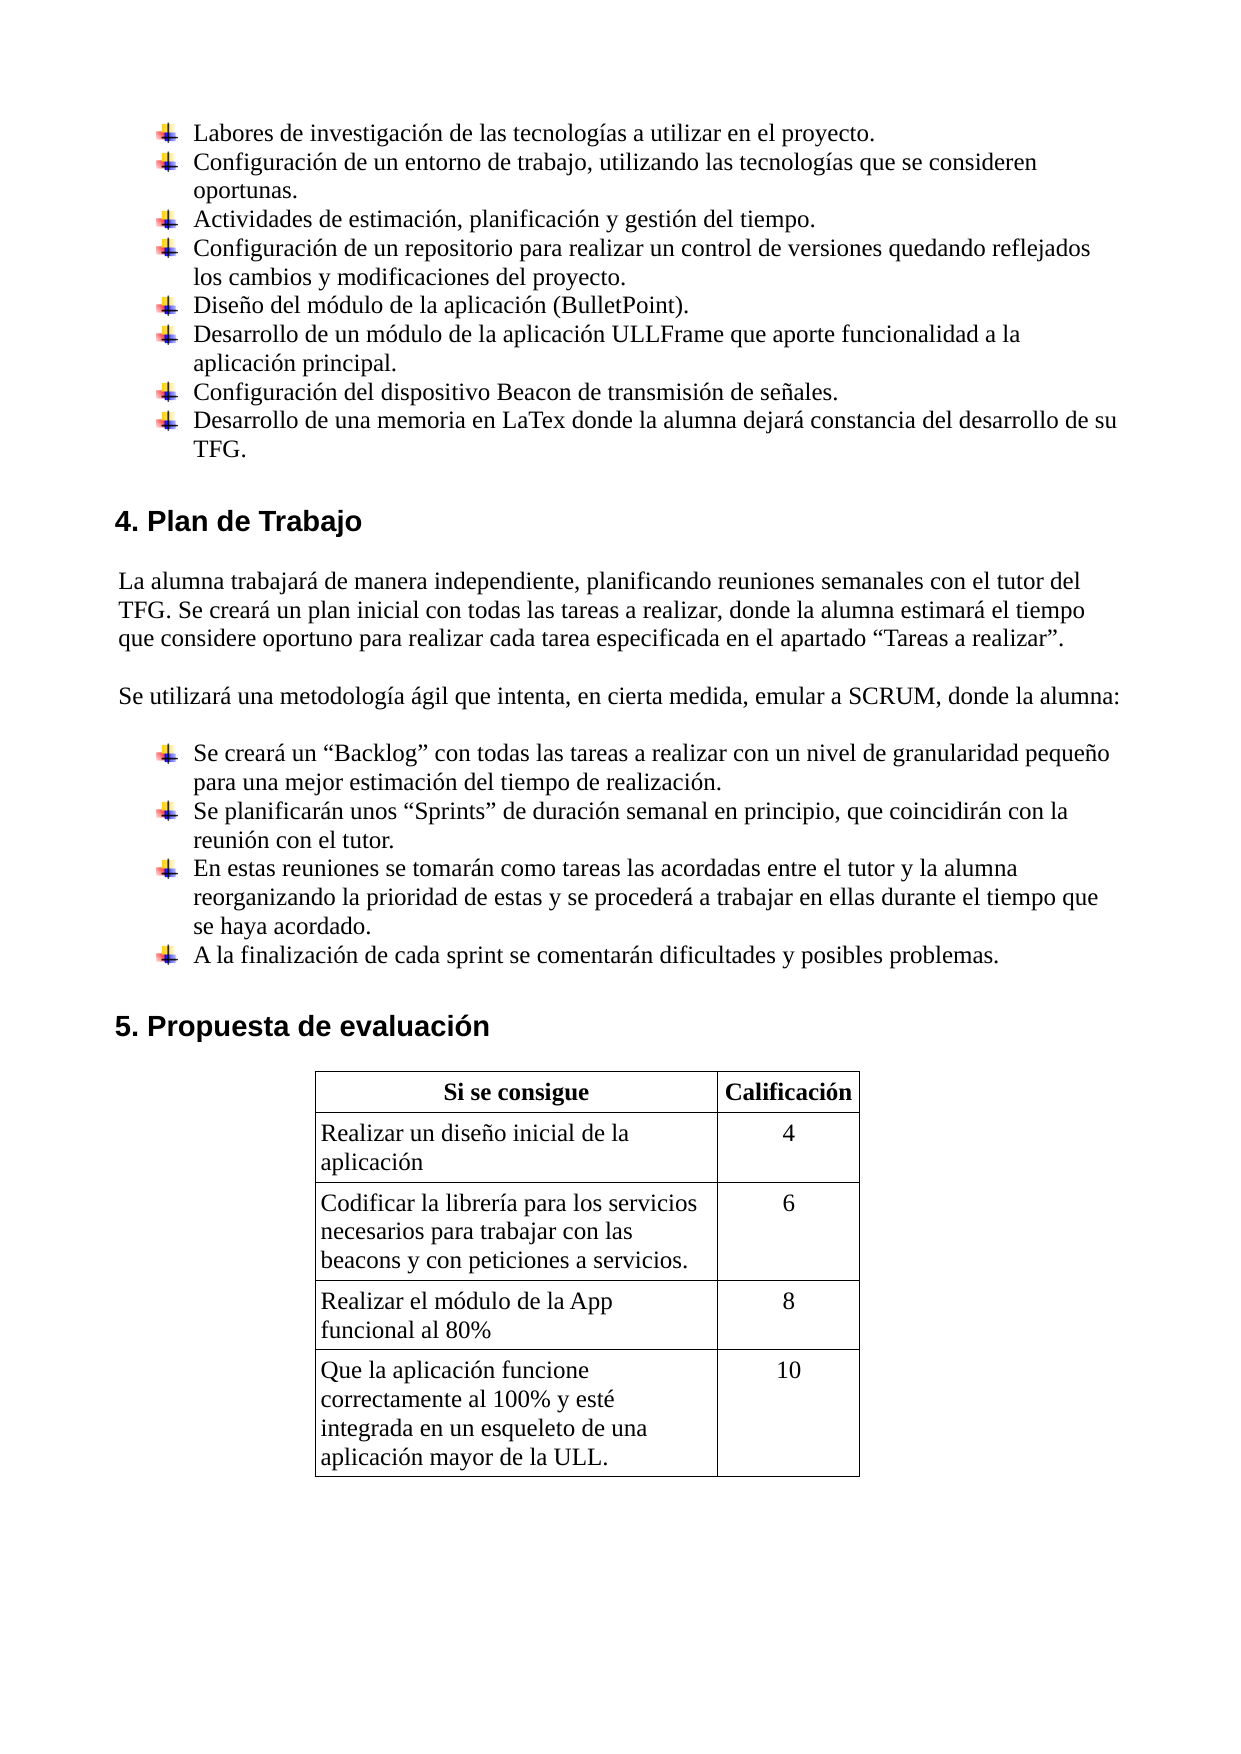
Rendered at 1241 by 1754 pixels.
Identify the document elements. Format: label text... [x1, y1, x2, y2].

list Configuración del dispositivo Beacon de transmisión de señales. [156, 377, 1122, 406]
table_cell 10 [718, 1350, 859, 1476]
list Desarrollo de un módulo de la aplicación ULLFrame que aporte funcionalidad a la aplicación principal. [156, 319, 1122, 377]
table_cell Que la aplicación funcione correctamente al 100% y esté integrada en un esqueleto de una aplicación mayor de la ULL. [316, 1350, 717, 1476]
text La alumna trabajará de manera independiente, planificando reuniones semanales con el tutor del TFG. Se creará un plan inicial con todas las tareas a realizar, donde la alumna estimará el tiempo que considere oportuno para realizar cada tarea especificada en el apartado “Tareas a realizar”. [118, 566, 1122, 652]
table_cell 8 [718, 1281, 859, 1349]
list Actividades de estimación, planificación y gestión del tiempo. [156, 204, 1122, 233]
list A la finalización de cada sprint se comentarán dificultades y posibles problemas. [156, 940, 1122, 968]
list En estas reuniones se tomarán como tareas las acordadas entre el tutor y la alumna reorganizando la prioridad de estas y se procederá a trabajar en ellas durante el tiempo que se haya acordado. [156, 853, 1122, 940]
table_cell 6 [718, 1183, 859, 1280]
subtitle 4. Plan de Trabajo [114, 504, 1122, 537]
list Desarrollo de una memoria en LaTex donde la alumna dejará constancia del desarrollo de su TFG. [156, 406, 1122, 463]
table_header Calificación [718, 1072, 859, 1112]
table_cell 4 [718, 1113, 859, 1181]
list Configuración de un repositorio para realizar un control de versiones quedando reflejados los cambios y modificaciones del proyecto. [156, 233, 1122, 291]
list Se creará un “Backlog” con todas las tareas a realizar con un nivel de granularidad pequeño para una mejor estimación del tiempo de realización. [156, 738, 1122, 796]
text Se utilizará una metodología ágil que intenta, en cierta medida, emular a SCRUM, donde la alumna: [118, 681, 1122, 710]
subtitle 5. Propuesta de evaluación [114, 1009, 1122, 1042]
table_header Si se consigue [316, 1072, 717, 1112]
table_cell Realizar el módulo de la App funcional al 80% [316, 1281, 717, 1349]
table_cell Codificar la librería para los servicios necesarios para trabajar con las beacons y con peticiones a servicios. [316, 1183, 717, 1280]
list Se planificarán unos “Sprints” de duración semanal en principio, que coincidirán con la reunión con el tutor. [156, 796, 1122, 853]
table_cell Realizar un diseño inicial de la aplicación [316, 1113, 717, 1181]
list Labores de investigación de las tecnologías a utilizar en el proyecto. [156, 118, 1122, 147]
list Configuración de un entorno de trabajo, utilizando las tecnologías que se consideren oportunas. [156, 147, 1122, 204]
list Diseño del módulo de la aplicación (BulletPoint). [156, 291, 1122, 319]
